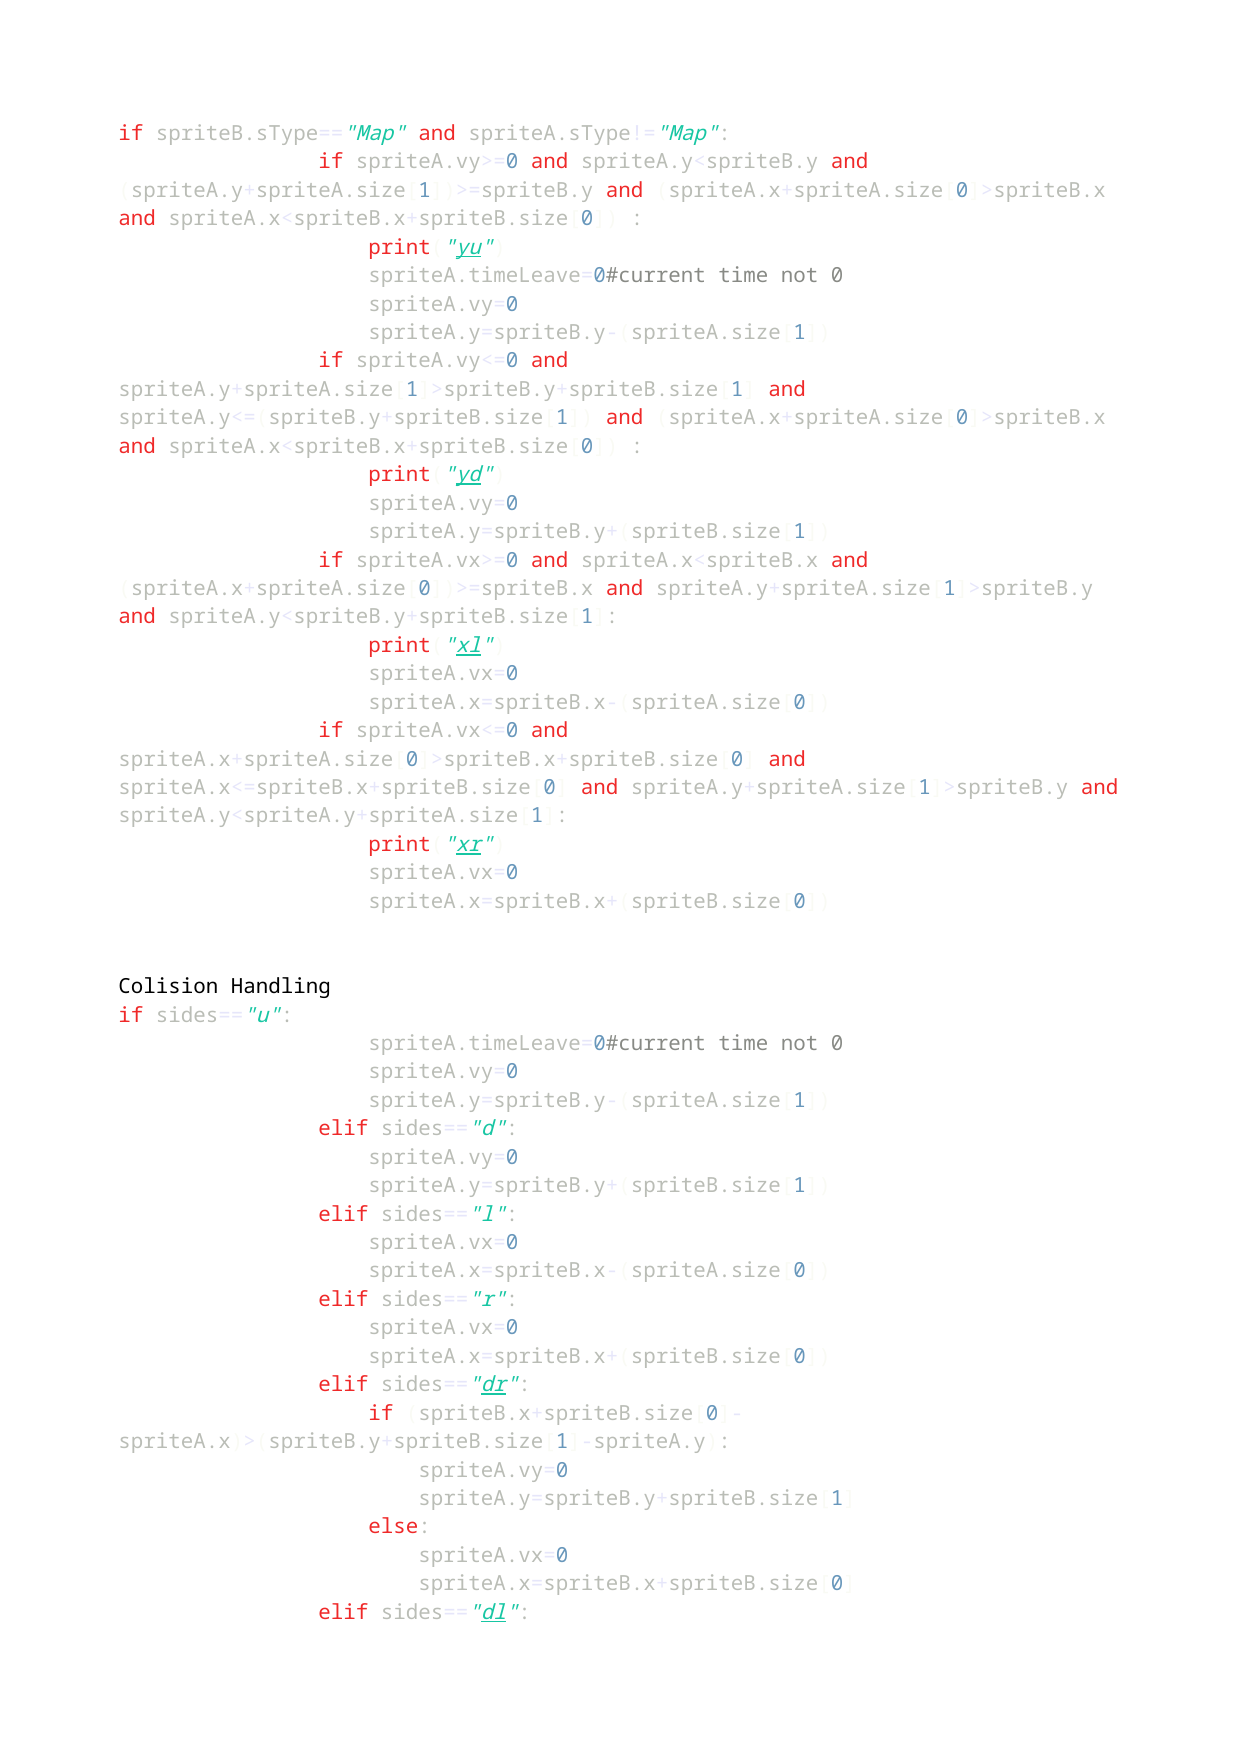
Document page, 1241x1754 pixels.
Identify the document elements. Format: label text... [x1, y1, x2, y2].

text spriteA.y=spriteB.y-(spriteA.size[1]) [118, 1085, 1122, 1113]
text spriteA.timeLeave=0#current time not 0 [118, 1028, 1122, 1057]
text spriteA.y=spriteB.y-(spriteA.size[1]) [118, 317, 1122, 346]
text elif sides=="d": [118, 1113, 1122, 1142]
text spriteA.timeLeave=0#current time not 0 [118, 260, 1122, 289]
text elif sides=="l": [118, 1199, 1122, 1227]
text Colision Handling [118, 971, 1122, 1000]
text if (spriteB.x+spriteB.size[0]-spriteA.x)>(spriteB.y+spriteB.size[1]-spriteA.y): [118, 1398, 1122, 1455]
text elif sides=="dl": [118, 1597, 1122, 1625]
text spriteA.vy=0 [118, 488, 1122, 516]
text spriteA.vx=0 [118, 1312, 1122, 1341]
text if spriteA.vx>=0 and spriteA.x<spriteB.x and (spriteA.x+spriteA.size[0])>=spriteB.x and spriteA.y+spriteA.size[1]>spriteB.y and spriteA.y<spriteB.y+spriteB.size[1]: [118, 545, 1122, 630]
text spriteA.x=spriteB.x+spriteB.size[0] [118, 1568, 1122, 1597]
text spriteA.vx=0 [118, 857, 1122, 886]
text spriteA.x=spriteB.x+(spriteB.size[0]) [118, 886, 1122, 914]
text elif sides=="r": [118, 1284, 1122, 1312]
text spriteA.y=spriteB.y+(spriteB.size[1]) [118, 1170, 1122, 1199]
text spriteA.vx=0 [118, 658, 1122, 687]
text if spriteA.vy<=0 and spriteA.y+spriteA.size[1]>spriteB.y+spriteB.size[1] and spriteA.y<=(spriteB.y+spriteB.size[1]) and (spriteA.x+spriteA.size[0]>spriteB.x and spriteA.x<spriteB.x+spriteB.size[0]) : [118, 346, 1122, 459]
text spriteA.vy=0 [118, 1057, 1122, 1085]
text elif sides=="dr": [118, 1369, 1122, 1398]
text spriteA.x=spriteB.x-(spriteA.size[0]) [118, 687, 1122, 715]
text print("xl") [118, 630, 1122, 658]
text spriteA.x=spriteB.x+(spriteB.size[0]) [118, 1341, 1122, 1369]
text else: [118, 1512, 1122, 1540]
text if sides=="u": [118, 1000, 1122, 1028]
text spriteA.vx=0 [118, 1227, 1122, 1256]
text print("xr") [118, 829, 1122, 857]
text if spriteB.sType=="Map" and spriteA.sType!="Map": [118, 118, 1122, 147]
text print("yu") [118, 232, 1122, 260]
text spriteA.vy=0 [118, 289, 1122, 317]
text print("yd") [118, 459, 1122, 488]
text spriteA.y=spriteB.y+(spriteB.size[1]) [118, 516, 1122, 545]
text spriteA.y=spriteB.y+spriteB.size[1] [118, 1483, 1122, 1512]
text spriteA.vx=0 [118, 1540, 1122, 1568]
text spriteA.x=spriteB.x-(spriteA.size[0]) [118, 1256, 1122, 1284]
text if spriteA.vx<=0 and spriteA.x+spriteA.size[0]>spriteB.x+spriteB.size[0] and spriteA.x<=spriteB.x+spriteB.size[0] and spriteA.y+spriteA.size[1]>spriteB.y and spriteA.y<spriteA.y+spriteA.size[1]: [118, 715, 1122, 829]
text spriteA.vy=0 [118, 1142, 1122, 1170]
text spriteA.vy=0 [118, 1455, 1122, 1483]
text if spriteA.vy>=0 and spriteA.y<spriteB.y and (spriteA.y+spriteA.size[1])>=spriteB.y and (spriteA.x+spriteA.size[0]>spriteB.x and spriteA.x<spriteB.x+spriteB.size[0]) : [118, 147, 1122, 232]
